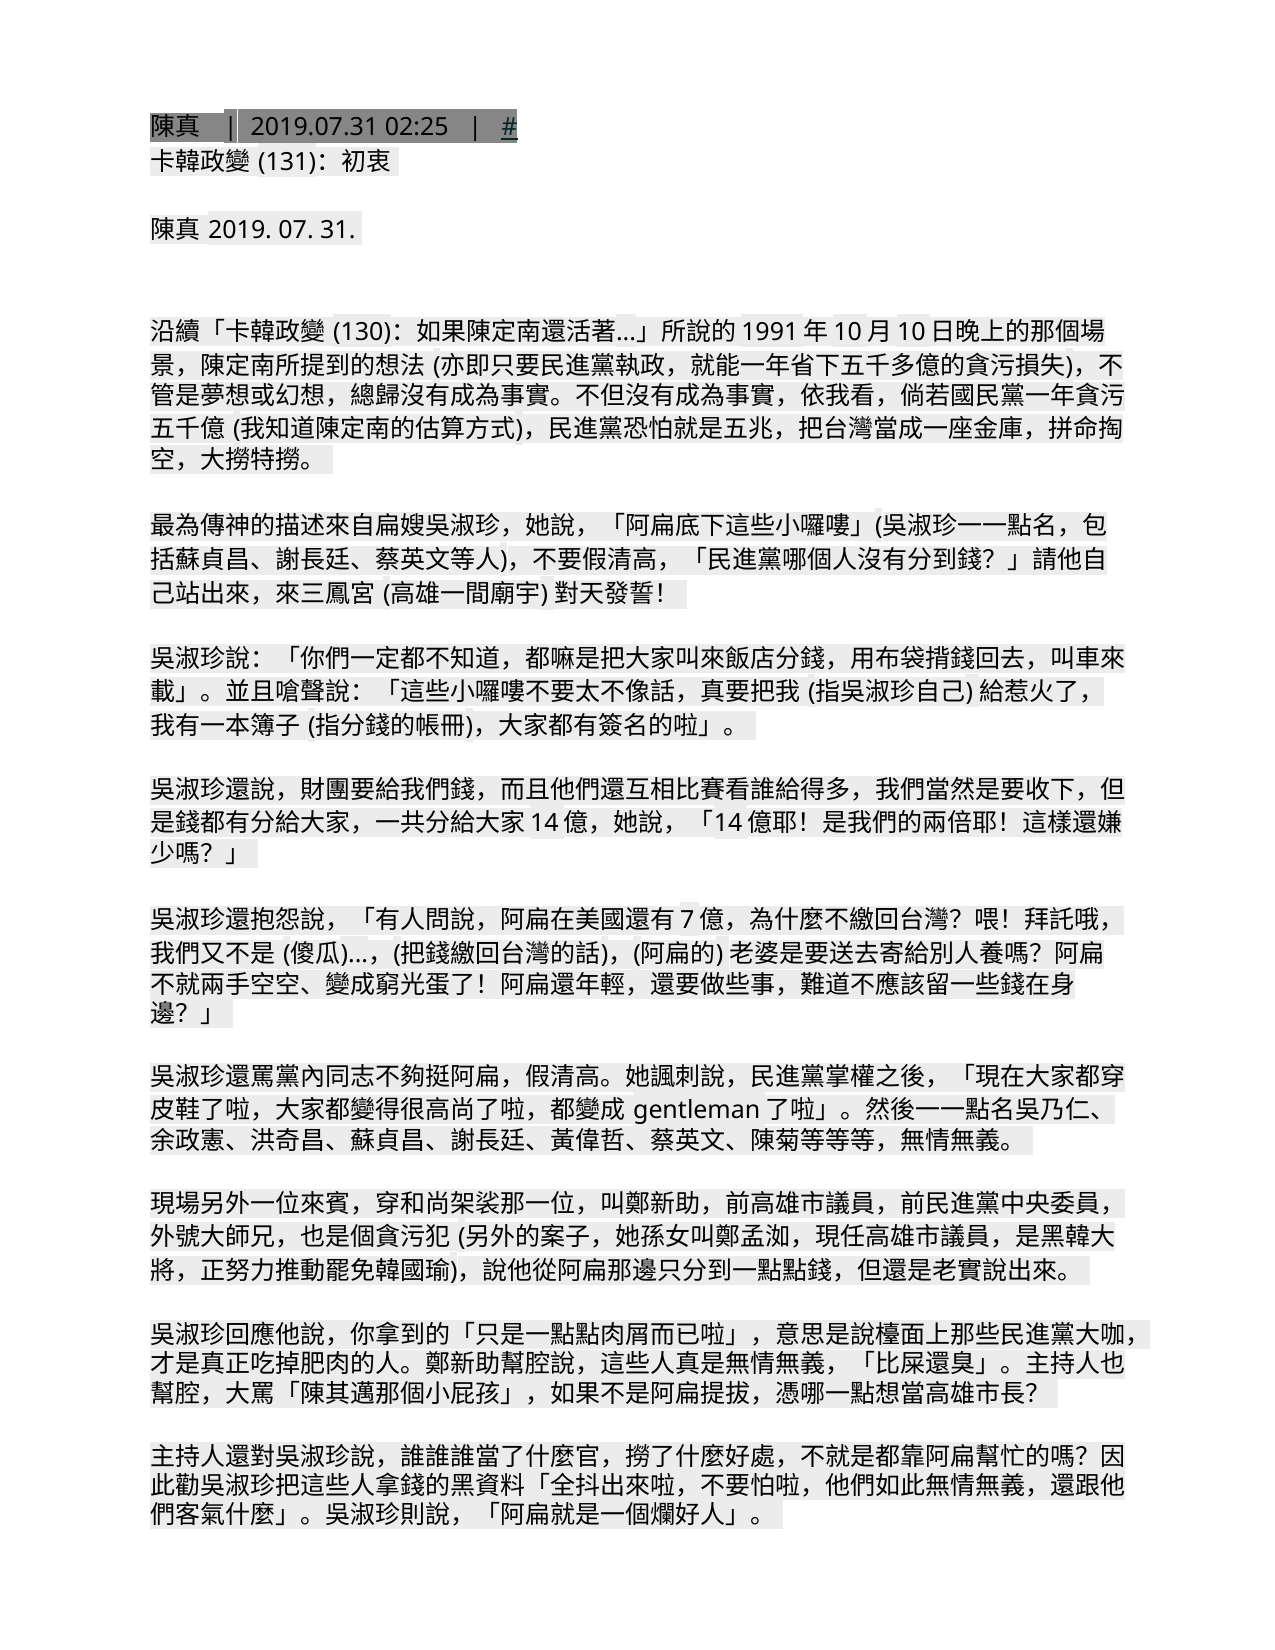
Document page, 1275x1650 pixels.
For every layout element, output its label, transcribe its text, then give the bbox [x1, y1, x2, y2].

text 陳真 | 2019.07.31 02:25 | # [150, 109, 1125, 143]
text 卡韓政變 (131)：初衷 陳真 2019. 07. 31. 沿續「卡韓政變 (130)：如果陳定南還活著...」所說的1991年10月10日晚上的那個場景，陳定南所提到的想法 (亦即只要民進黨執政，就能一年省下五千多億的貪污損失)，不管是夢想或幻想，總歸沒有成為事實。不但沒有成為事實，依我看，倘若國民黨一年貪污五千億 (我知道陳定南的估算方式)，民進黨恐怕就是五兆，把台灣當成一座金庫，拼命掏空，大撈特撈。 最為傳神的描述來自扁嫂吳淑珍，她說，「阿扁底下這些小囉嘍」(吳淑珍一一點名，包括蘇貞昌、謝長廷、蔡英文等人)，不要假清高，「民進黨哪個人沒有分到錢？」請他自己站出來，來三鳳宮 (高雄一間廟宇) 對天發誓！ 吳淑珍說：「你們一定都不知道，都嘛是把大家叫來飯店分錢，用布袋揹錢回去，叫車來載」。並且嗆聲說：「這些小囉嘍不要太不像話，真要把我 (指吳淑珍自己) 給惹火了，我有一本簿子 (指分錢的帳冊)，大家都有簽名的啦」。 吳淑珍還說，財團要給我們錢，而且他們還互相比賽看誰給得多，我們當然是要收下，但是錢都有分給大家，一共分給大家14億，她說，「14億耶！是我們的兩倍耶！這樣還嫌少嗎？」 吳淑珍還抱怨說，「有人問說，阿扁在美國還有7億，為什麼不繳回台灣？喂！拜託哦，我們又不是 (傻瓜)...，(把錢繳回台灣的話)，(阿扁的) 老婆是要送去寄給別人養嗎？阿扁不就兩手空空、變成窮光蛋了！阿扁還年輕，還要做些事，難道不應該留一些錢在身邊？」 吳淑珍還罵黨內同志不夠挺阿扁，假清高。她諷刺說，民進黨掌權之後，「現在大家都穿皮鞋了啦，大家都變得很高尚了啦，都變成 gentleman了啦」。然後一一點名吳乃仁、余政憲、洪奇昌、蘇貞昌、謝長廷、黃偉哲、蔡英文、陳菊等等等，無情無義。 現場另外一位來賓，穿和尚架裟那一位，叫鄭新助，前高雄市議員，前民進黨中央委員，外號大師兄，也是個貪污犯 (另外的案子，她孫女叫鄭孟洳，現任高雄市議員，是黑韓大將，正努力推動罷免韓國瑜)，說他從阿扁那邊只分到一點點錢，但還是老實說出來。 吳淑珍回應他說，你拿到的「只是一點點肉屑而已啦」，意思是說檯面上那些民進黨大咖，才是真正吃掉肥肉的人。鄭新助幫腔說，這些人真是無情無義，「比屎還臭」。主持人也幫腔，大罵「陳其邁那個小屁孩」，如果不是阿扁提拔，憑哪一點想當高雄市長？ 主持人還對吳淑珍說，誰誰誰當了什麼官，撈了什麼好處，不就是都靠阿扁幫忙的嗎？因此勸吳淑珍把這些人拿錢的黑資料「全抖出來啦，不要怕啦，他們如此無情無義，還跟他們客氣什麼」。吳淑珍則說，「阿扁就是一個爛好人」。 吳淑珍跟我一樣是台南人，台語很溜，但是講話很快，不容易懂。原始影音如下： https://www.youtube.com/watch?v=hWEQhnrlcks 你有沒有辦法想像，今天講這些話的人不是吳淑珍，而是馬英九的太太周美青？我沒法想像。為什麼呢？因為民進黨身上有著一種你很難描述的台灣「本土文化」氣息和叢林觀念，似乎把政治權勢視為一種戰利品，簡單說就是：我贏了，天下就是我的，我要給誰當官，我要撈多少錢，我要怎麼搞怎麼撈，全是我的自由；法律不能用在我身上，因為天下是我打下來的。 在這樣一種觀念下，扁珍當然會很不爽，因為你們拿錢沒有拿得比我少，我只是經手，然後再分錢給大家，常在飯店分錢，叫大家拿麻布袋來裝，大把大把鈔票與珠寶大家分，叫車子來載，為什麼我們扁家就要去坐牢，而你們卻在牢外假清高？ 今天，這樣一些事，不用多，倘若有百分之一發生在國民黨高官或馬英九或韓國瑜身上，你想，綠營的人會怎麼說？還會說他無辜被迫害、說他是「為台灣人揹起苦難的十字架」嗎？ 陳定南的那一番話，其實不光只是他的理想，而且也是許多台灣人幾十年來的夢想。當年，三十幾年前，我們在戒嚴令底下，在各種經常挨警棍的群眾場合裏，不斷講述的，難道不也就只是這樣一些卑微的願望？希望政治能乾淨一點，希望大家日子能好過一點，希望小孩與弱勢者能得到更多應有的關注；希望政治能少一點污穢，多一點正直；少一點殘酷，多一點憐憫。一切政治初衷，難道還會有比這更深刻、同時也更卑微的盼望？ 我常想起 1991年10月10 日和陳定南長談的那個夜晚。我當時覺得他很天真，民進黨豈是他所想像的那樣清純、利他與憐憫？我之所以特別懷念那一晚，其實更大的原因是因為他和我講到林義雄被刑求的經過，但這畢竟不是我現在要說的。 其實，關於林義雄所遭受的恐怖刑求，我應該比陳定南知道得更多，因為曾經有一位據說是情治特務臥底的文化界高層人士，在大約35-36年前我剛念大學時，曾經栩栩如生地告訴我刑求的細節。我聽了心裏很難過，一直到今天，每想到這事，我就有一種痛不欲生的感覺。我不知道我所聽到的刑求細節是否是事實，也從來不敢向林義雄求證，就只能把它當成心裏頭一個彷彿永難癒合的傷口。 回首前塵，很多事已無可挽回，但更多事卻依然還在那遙遠之處；彷彿只要不死心，連時間都會為我們停止，總有一天我們就能走到目的地。 [150, 143, 1125, 1563]
